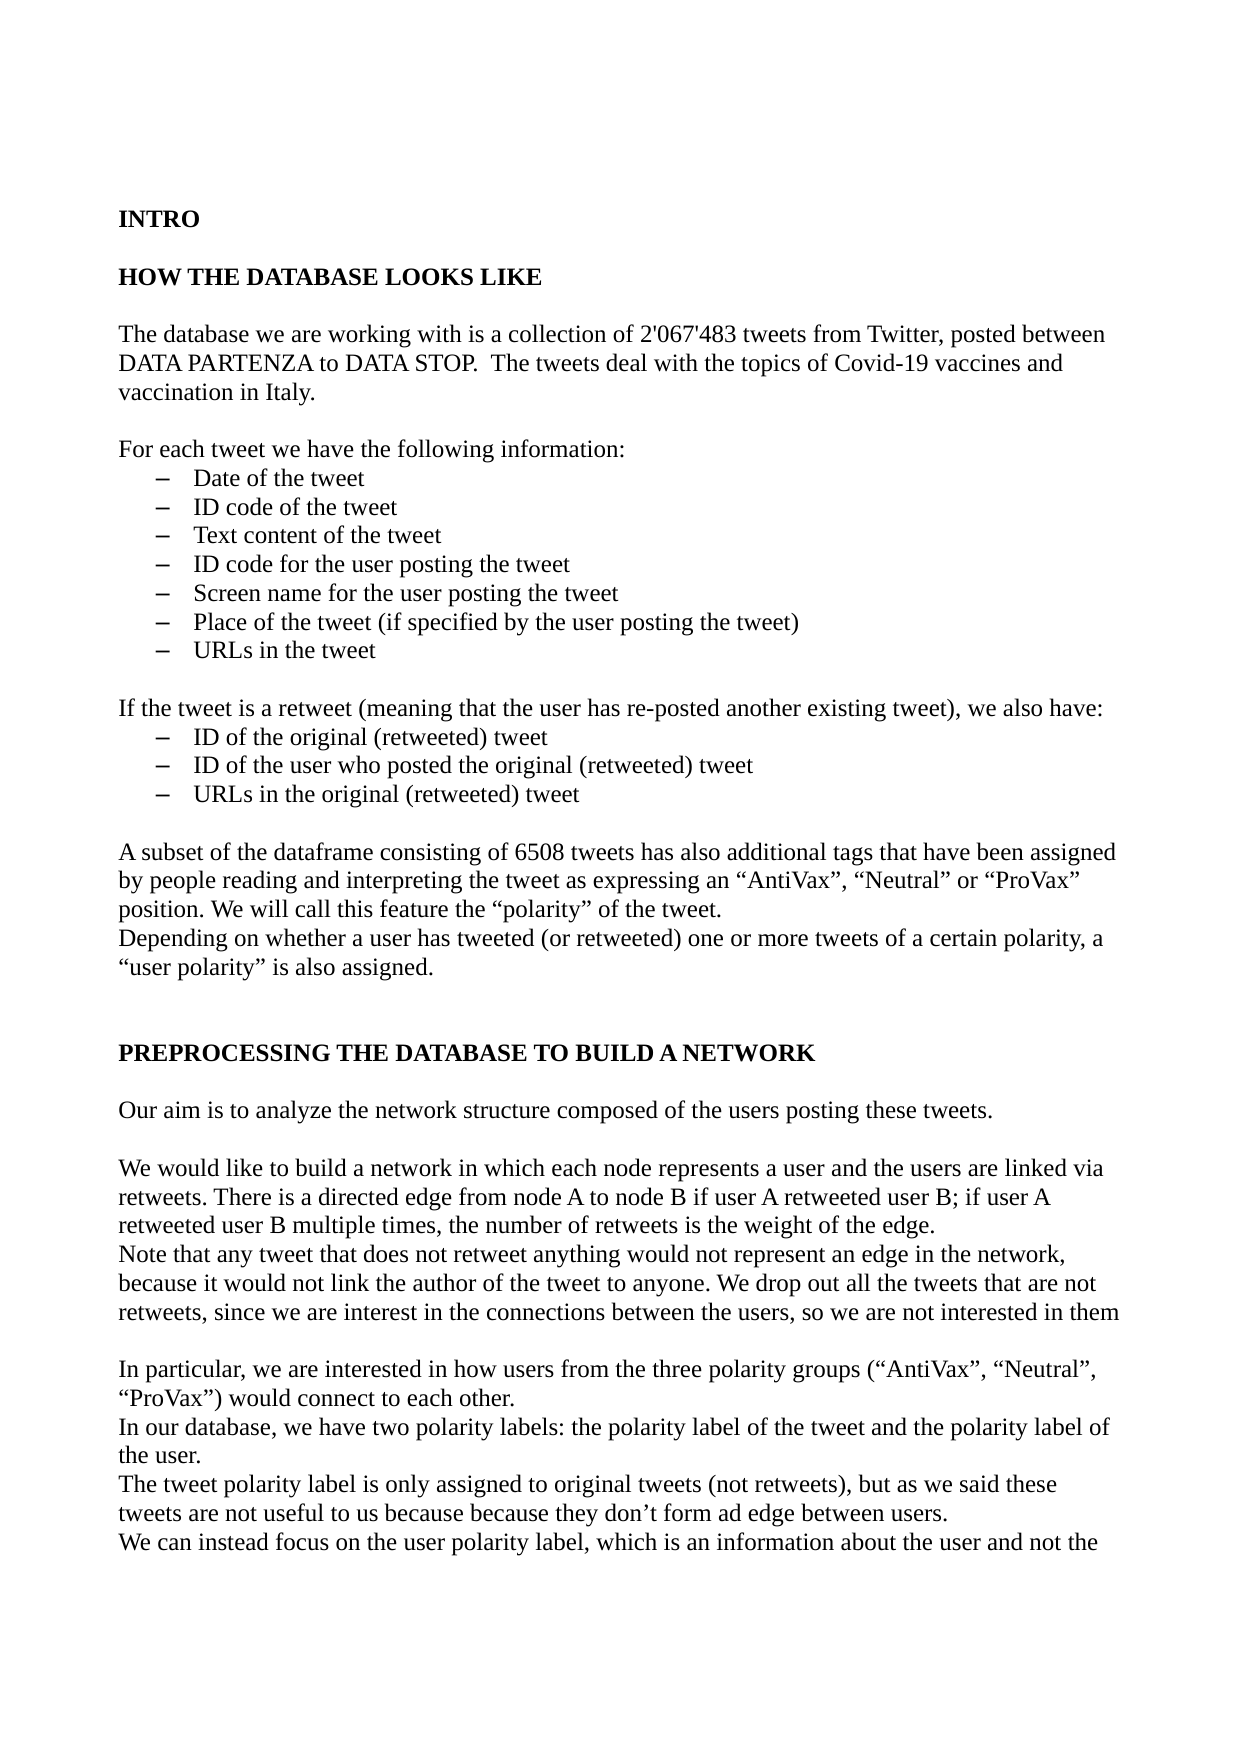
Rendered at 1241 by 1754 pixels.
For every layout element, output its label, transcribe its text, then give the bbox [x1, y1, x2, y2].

list Text content of the tweet [156, 521, 1122, 549]
text Depending on whether a user has tweeted (or retweeted) one or more tweets of a certain polarity, a “user polarity” is also assigned. [118, 923, 1122, 981]
text A subset of the dataframe consisting of 6508 tweets has also additional tags that have been assigned by people reading and interpreting the tweet as expressing an “AntiVax”, “Neutral” or “ProVax” position. We will call this feature the “polarity” of the tweet. [118, 837, 1122, 923]
text For each tweet we have the following information: [118, 434, 1122, 463]
list URLs in the tweet [156, 636, 1122, 664]
text The database we are working with is a collection of 2'067'483 tweets from Twitter, posted between DATA PARTENZA to DATA STOP. The tweets deal with the topics of Covid-19 vaccines and vaccination in Italy. [118, 319, 1122, 406]
list Screen name for the user posting the tweet [156, 578, 1122, 607]
text In our database, we have two polarity labels: the polarity label of the tweet and the polarity label of the user. [118, 1412, 1122, 1469]
text PREPROCESSING THE DATABASE TO BUILD A NETWORK [118, 1038, 1122, 1067]
list ID code of the tweet [156, 492, 1122, 521]
text Note that any tweet that does not retweet anything would not represent an edge in the network, because it would not link the author of the tweet to anyone. We drop out all the tweets that are not retweets, since we are interest in the connections between the users, so we are not interested in them [118, 1239, 1122, 1326]
text INTRO [118, 204, 1122, 233]
text We can instead focus on the user polarity label, which is an information about the user and not the [118, 1527, 1122, 1556]
list Date of the tweet [156, 463, 1122, 492]
text HOW THE DATABASE LOOKS LIKE [118, 262, 1122, 291]
text If the tweet is a retweet (meaning that the user has re-posted another existing tweet), we also have: [118, 693, 1122, 722]
text In particular, we are interested in how users from the three polarity groups (“AntiVax”, “Neutral”, “ProVax”) would connect to each other. [118, 1354, 1122, 1412]
text The tweet polarity label is only assigned to original tweets (not retweets), but as we said these tweets are not useful to us because because they don’t form ad edge between users. [118, 1469, 1122, 1527]
list ID of the user who posted the original (retweeted) tweet [156, 751, 1122, 779]
text We would like to build a network in which each node represents a user and the users are linked via retweets. There is a directed edge from node A to node B if user A retweeted user B; if user A retweeted user B multiple times, the number of retweets is the weight of the edge. [118, 1153, 1122, 1239]
list ID code for the user posting the tweet [156, 549, 1122, 578]
list URLs in the original (retweeted) tweet [156, 779, 1122, 808]
list Place of the tweet (if specified by the user posting the tweet) [156, 607, 1122, 636]
list ID of the original (retweeted) tweet [156, 722, 1122, 751]
text Our aim is to analyze the network structure composed of the users posting these tweets. [118, 1096, 1122, 1124]
